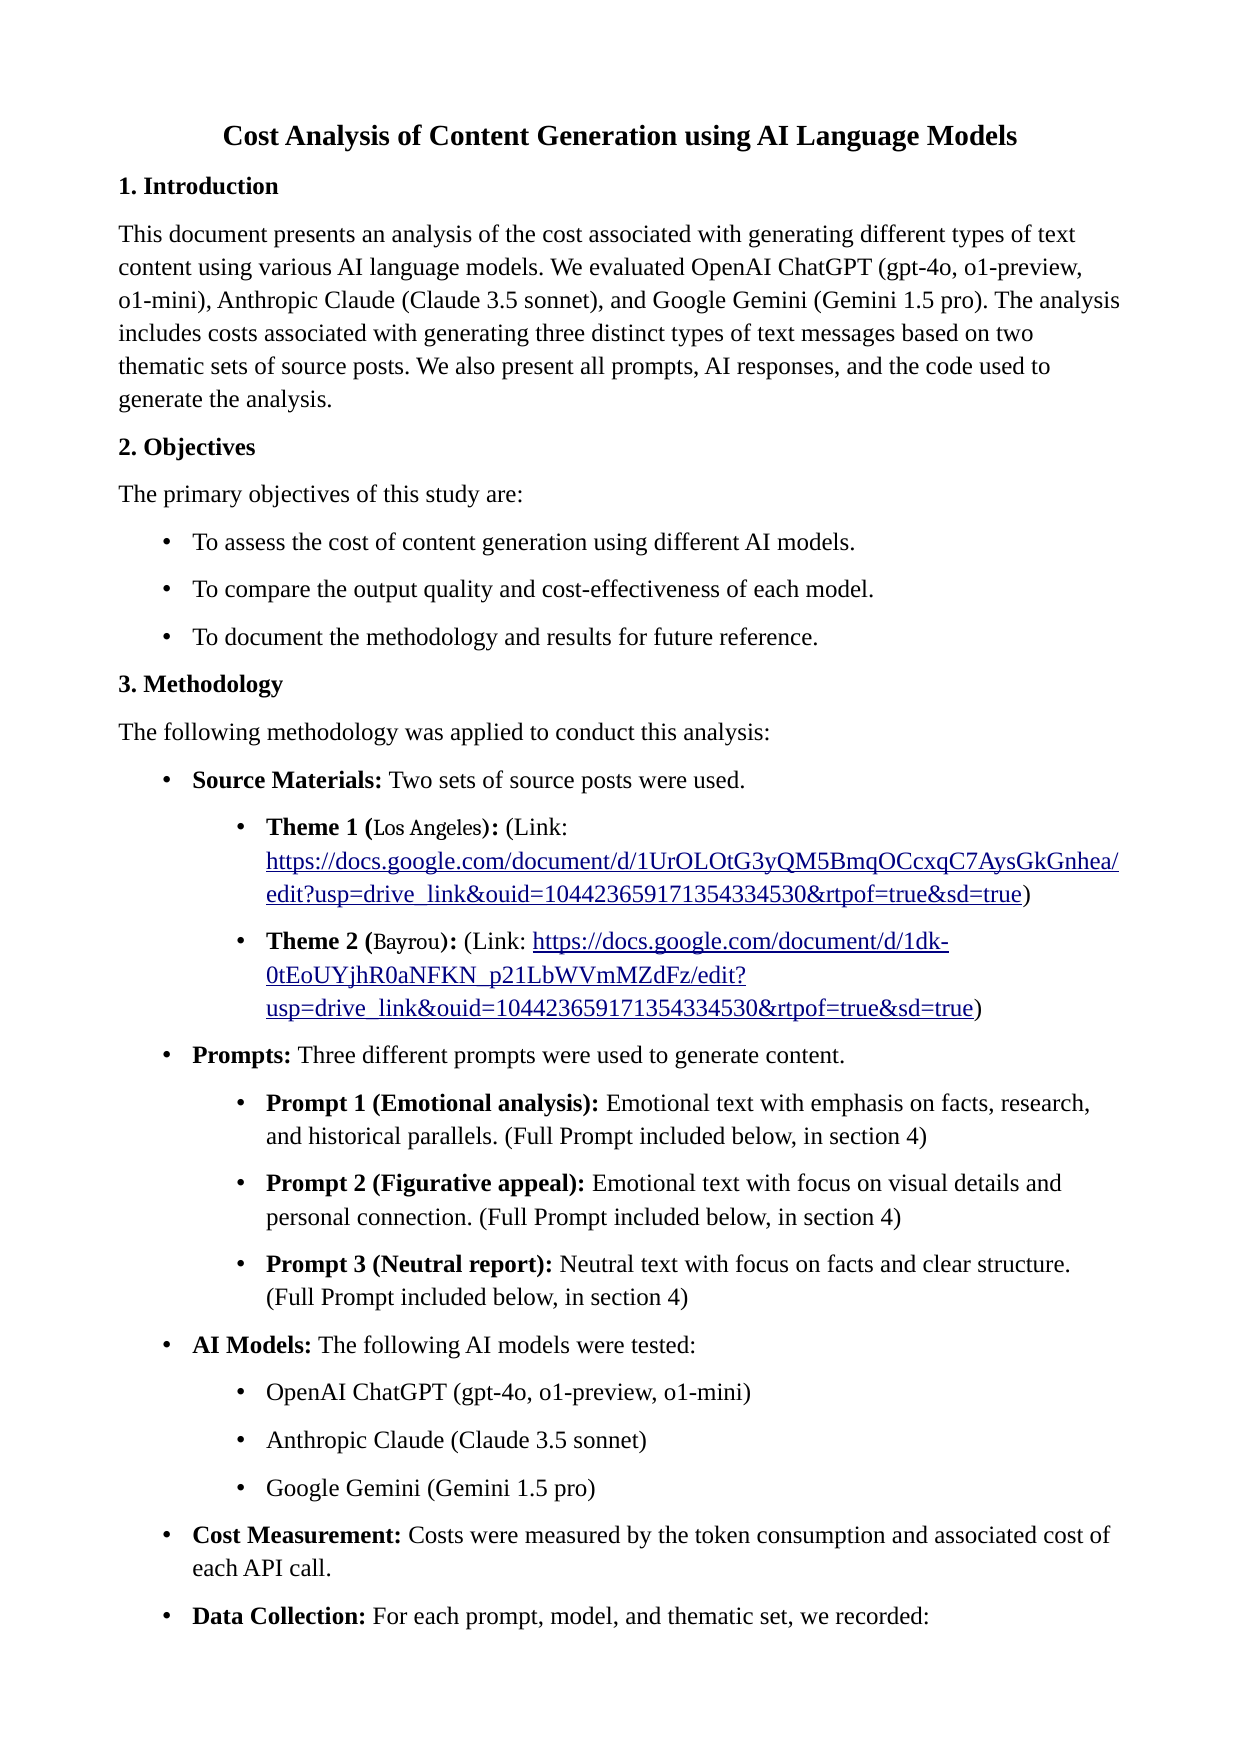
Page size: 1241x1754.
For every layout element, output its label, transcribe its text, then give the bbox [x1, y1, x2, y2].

text 2. Objectives [118, 432, 1122, 460]
list To assess the cost of content generation using different AI models. [162, 527, 1122, 556]
list Source Materials: Two sets of source posts were used. [162, 765, 1122, 793]
list Prompts: Three different prompts were used to generate content. [162, 1040, 1122, 1069]
list Data Collection: For each prompt, model, and thematic set, we recorded: [162, 1601, 1122, 1629]
list To document the methodology and results for future reference. [162, 622, 1122, 651]
list AI Models: The following AI models were tested: [162, 1330, 1122, 1358]
text The following methodology was applied to conduct this analysis: [118, 717, 1122, 746]
text The primary objectives of this study are: [118, 479, 1122, 508]
list Theme 2 (Bayrou): (Link: https://docs.google.com/document/d/1dk-0tEoUYjhR0aNFKN_p21LbWVmMZdFz/edit?usp=drive_link&ouid=104423659171354334530&rtpof=true&sd=true) [236, 926, 1122, 1021]
list Theme 1 (Los Angeles): (Link: https://docs.google.com/document/d/1UrOLOtG3yQM5BmqOCcxqC7AysGkGnhea/edit?usp=drive_link&ouid=104423659171354334530&rtpof=true&sd=true) [236, 812, 1122, 907]
list Google Gemini (Gemini 1.5 pro) [236, 1473, 1122, 1501]
text This document presents an analysis of the cost associated with generating different types of text content using various AI language models. We evaluated OpenAI ChatGPT (gpt-4o, o1-preview, o1-mini), Anthropic Claude (Claude 3.5 sonnet), and Google Gemini (Gemini 1.5 pro). The analysis includes costs associated with generating three distinct types of text messages based on two thematic sets of source posts. We also present all prompts, AI responses, and the code used to generate the analysis. [118, 219, 1122, 413]
list Prompt 1 (Emotional analysis): Emotional text with emphasis on facts, research, and historical parallels. (Full Prompt included below, in section 4) [236, 1088, 1122, 1150]
text Cost Analysis of Content Generation using AI Language Models [118, 118, 1122, 152]
list Cost Measurement: Costs were measured by the token consumption and associated cost of each API call. [162, 1520, 1122, 1582]
list Anthropic Claude (Claude 3.5 sonnet) [236, 1425, 1122, 1454]
list Prompt 2 (Figurative appeal): Emotional text with focus on visual details and personal connection. (Full Prompt included below, in section 4) [236, 1168, 1122, 1230]
text 1. Introduction [118, 171, 1122, 200]
list Prompt 3 (Neutral report): Neutral text with focus on facts and clear structure. (Full Prompt included below, in section 4) [236, 1249, 1122, 1311]
text 3. Methodology [118, 669, 1122, 698]
list OpenAI ChatGPT (gpt-4o, o1-preview, o1-mini) [236, 1377, 1122, 1406]
list To compare the output quality and cost-effectiveness of each model. [162, 574, 1122, 603]
